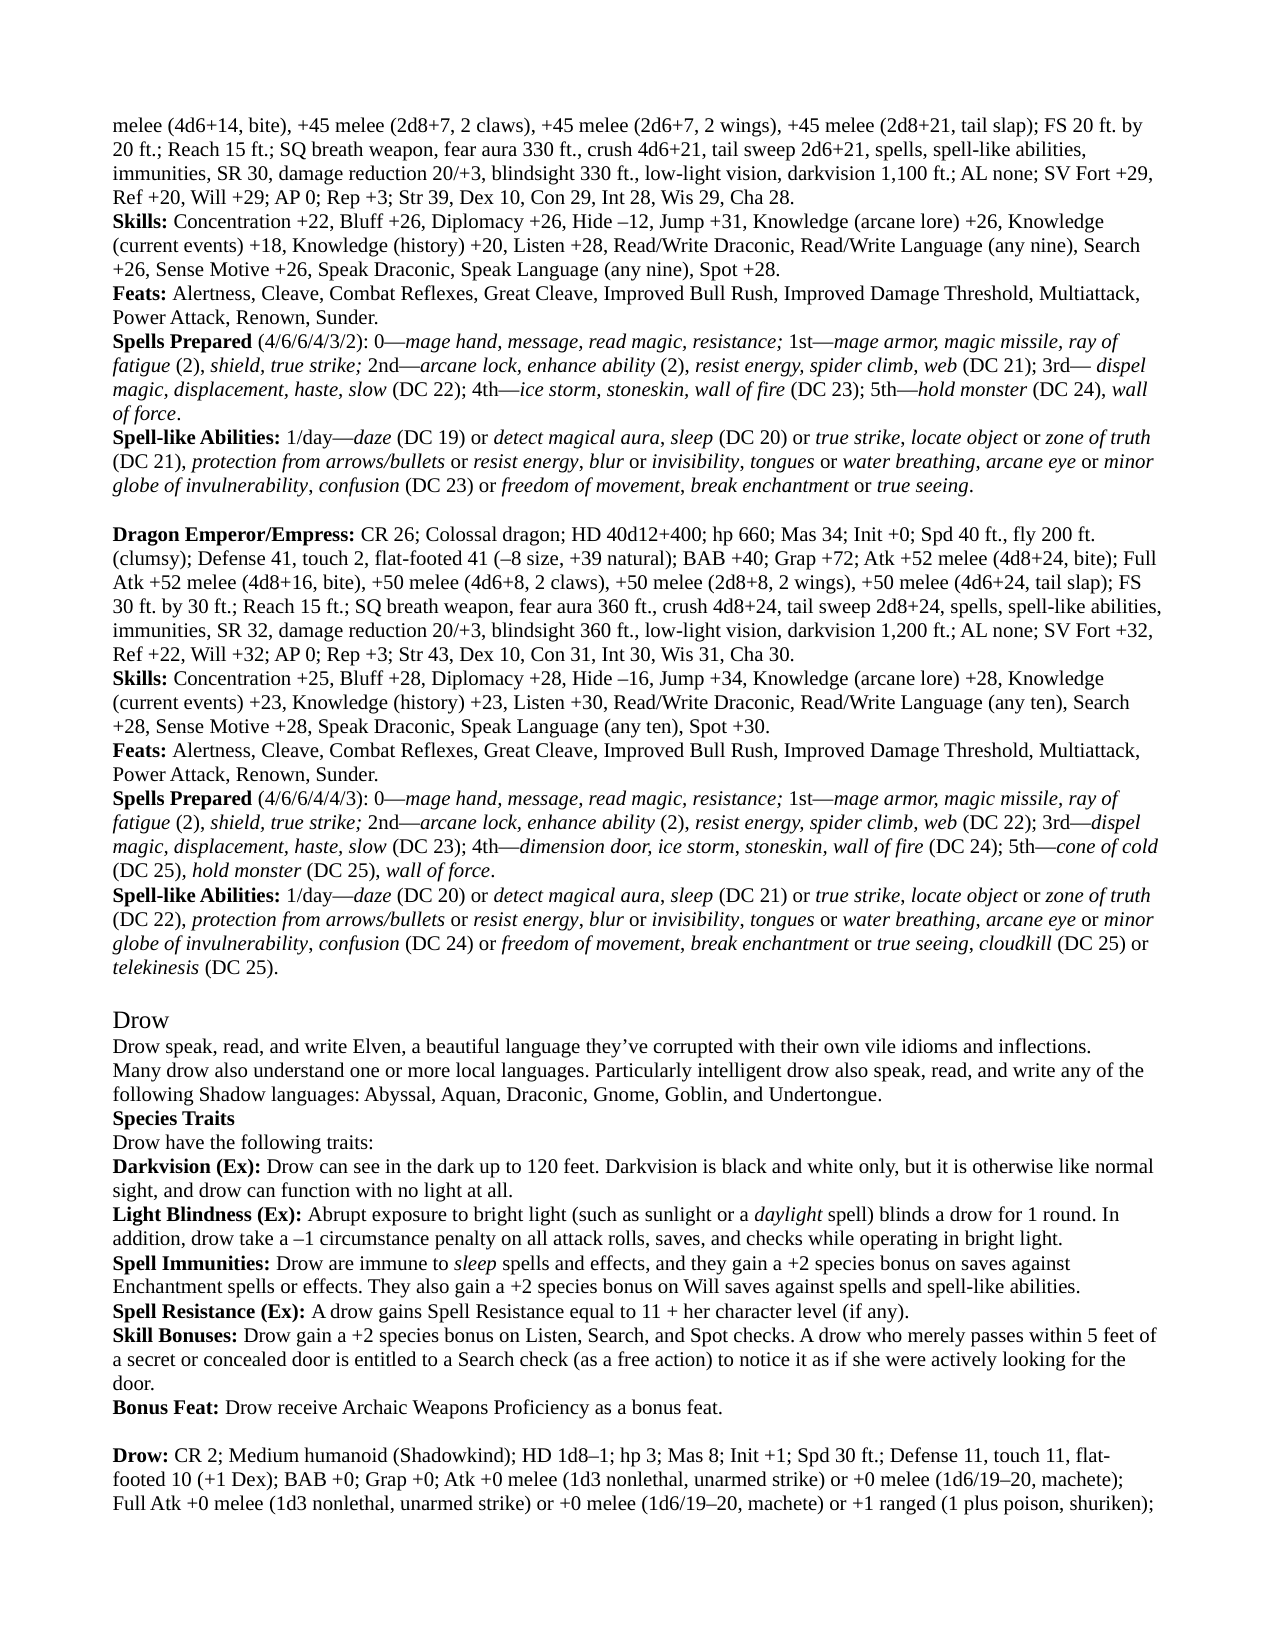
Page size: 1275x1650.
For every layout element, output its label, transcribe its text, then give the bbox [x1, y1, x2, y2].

text Spell Immunities: Drow are immune to sleep spells and effects, and they gain a +2 species bonus on saves against Enchantment spells or effects. They also gain a +2 species bonus on Will saves against spells and spell-like abilities. [112, 1250, 1162, 1298]
text Spells Prepared (4/6/6/4/4/3): 0—mage hand, message, read magic, resistance; 1st—mage armor, magic missile, ray of fatigue (2), shield, true strike; 2nd—arcane lock, enhance ability (2), resist energy, spider climb, web (DC 22); 3rd—dispel magic, displacement, haste, slow (DC 23); 4th—dimension door, ice storm, stoneskin, wall of fire (DC 24); 5th—cone of cold (DC 25), hold monster (DC 25), wall of force. [112, 786, 1162, 882]
text Drow have the following traits: [112, 1130, 1162, 1154]
text melee (4d6+14, bite), +45 melee (2d8+7, 2 claws), +45 melee (2d6+7, 2 wings), +45 melee (2d8+21, tail slap); FS 20 ft. by 20 ft.; Reach 15 ft.; SQ breath weapon, fear aura 330 ft., crush 4d6+21, tail sweep 2d6+21, spells, spell-like abilities, immunities, SR 30, damage reduction 20/+3, blindsight 330 ft., low-light vision, darkvision 1,100 ft.; AL none; SV Fort +29, Ref +20, Will +29; AP 0; Rep +3; Str 39, Dex 10, Con 29, Int 28, Wis 29, Cha 28. [112, 112, 1162, 209]
text Feats: Alertness, Cleave, Combat Reflexes, Great Cleave, Improved Bull Rush, Improved Damage Threshold, Multiattack, Power Attack, Renown, Sunder. [112, 281, 1162, 329]
text Bonus Feat: Drow receive Archaic Weapons Proficiency as a bonus feat. [112, 1395, 1162, 1419]
text Spell Resistance (Ex): A drow gains Spell Resistance equal to 11 + her character level (if any). [112, 1298, 1162, 1323]
text Skills: Concentration +25, Bluff +28, Diplomacy +28, Hide –16, Jump +34, Knowledge (arcane lore) +28, Knowledge (current events) +23, Knowledge (history) +23, Listen +30, Read/Write Draconic, Read/Write Language (any ten), Search +28, Sense Motive +28, Speak Draconic, Speak Language (any ten), Spot +30. [112, 666, 1162, 738]
text Skills: Concentration +22, Bluff +26, Diplomacy +26, Hide –12, Jump +31, Knowledge (arcane lore) +26, Knowledge (current events) +18, Knowledge (history) +20, Listen +28, Read/Write Draconic, Read/Write Language (any nine), Search +26, Sense Motive +26, Speak Draconic, Speak Language (any nine), Spot +28. [112, 209, 1162, 281]
text Drow speak, read, and write Elven, a beautiful language they’ve corrupted with their own vile idioms and inflections. [112, 1034, 1162, 1058]
text Drow: CR 2; Medium humanoid (Shadowkind); HD 1d8–1; hp 3; Mas 8; Init +1; Spd 30 ft.; Defense 11, touch 11, flat-footed 10 (+1 Dex); BAB +0; Grap +0; Atk +0 melee (1d3 nonlethal, unarmed strike) or +0 melee (1d6/19–20, machete); Full Atk +0 melee (1d3 nonlethal, unarmed strike) or +0 melee (1d6/19–20, machete) or +1 ranged (1 plus poison, shuriken); [112, 1443, 1162, 1515]
text Spell-like Abilities: 1/day—daze (DC 20) or detect magical aura, sleep (DC 21) or true strike, locate object or zone of truth (DC 22), protection from arrows/bullets or resist energy, blur or invisibility, tongues or water breathing, arcane eye or minor globe of invulnerability, confusion (DC 24) or freedom of movement, break enchantment or true seeing, cloudkill (DC 25) or telekinesis (DC 25). [112, 882, 1162, 979]
text Feats: Alertness, Cleave, Combat Reflexes, Great Cleave, Improved Bull Rush, Improved Damage Threshold, Multiattack, Power Attack, Renown, Sunder. [112, 738, 1162, 786]
text Drow [112, 1005, 1162, 1034]
text Spells Prepared (4/6/6/4/3/2): 0—mage hand, message, read magic, resistance; 1st—mage armor, magic missile, ray of fatigue (2), shield, true strike; 2nd—arcane lock, enhance ability (2), resist energy, spider climb, web (DC 21); 3rd— dispel magic, displacement, haste, slow (DC 22); 4th—ice storm, stoneskin, wall of fire (DC 23); 5th—hold monster (DC 24), wall of force. [112, 329, 1162, 425]
text Darkvision (Ex): Drow can see in the dark up to 120 feet. Darkvision is black and white only, but it is otherwise like normal sight, and drow can function with no light at all. [112, 1154, 1162, 1202]
text Spell-like Abilities: 1/day—daze (DC 19) or detect magical aura, sleep (DC 20) or true strike, locate object or zone of truth (DC 21), protection from arrows/bullets or resist energy, blur or invisibility, tongues or water breathing, arcane eye or minor globe of invulnerability, confusion (DC 23) or freedom of movement, break enchantment or true seeing. [112, 425, 1162, 497]
text Light Blindness (Ex): Abrupt exposure to bright light (such as sunlight or a daylight spell) blinds a drow for 1 round. In addition, drow take a –1 circumstance penalty on all attack rolls, saves, and checks while operating in bright light. [112, 1202, 1162, 1250]
text Species Traits [112, 1106, 1162, 1130]
text Dragon Emperor/Empress: CR 26; Colossal dragon; HD 40d12+400; hp 660; Mas 34; Init +0; Spd 40 ft., fly 200 ft. (clumsy); Defense 41, touch 2, flat-footed 41 (–8 size, +39 natural); BAB +40; Grap +72; Atk +52 melee (4d8+24, bite); Full Atk +52 melee (4d8+16, bite), +50 melee (4d6+8, 2 claws), +50 melee (2d8+8, 2 wings), +50 melee (4d6+24, tail slap); FS 30 ft. by 30 ft.; Reach 15 ft.; SQ breath weapon, fear aura 360 ft., crush 4d8+24, tail sweep 2d8+24, spells, spell-like abilities, immunities, SR 32, damage reduction 20/+3, blindsight 360 ft., low-light vision, darkvision 1,200 ft.; AL none; SV Fort +32, Ref +22, Will +32; AP 0; Rep +3; Str 43, Dex 10, Con 31, Int 30, Wis 31, Cha 30. [112, 522, 1162, 666]
text Many drow also understand one or more local languages. Particularly intelligent drow also speak, read, and write any of the following Shadow languages: Abyssal, Aquan, Draconic, Gnome, Goblin, and Undertongue. [112, 1058, 1162, 1106]
text Skill Bonuses: Drow gain a +2 species bonus on Listen, Search, and Spot checks. A drow who merely passes within 5 feet of a secret or concealed door is entitled to a Search check (as a free action) to notice it as if she were actively looking for the door. [112, 1323, 1162, 1395]
